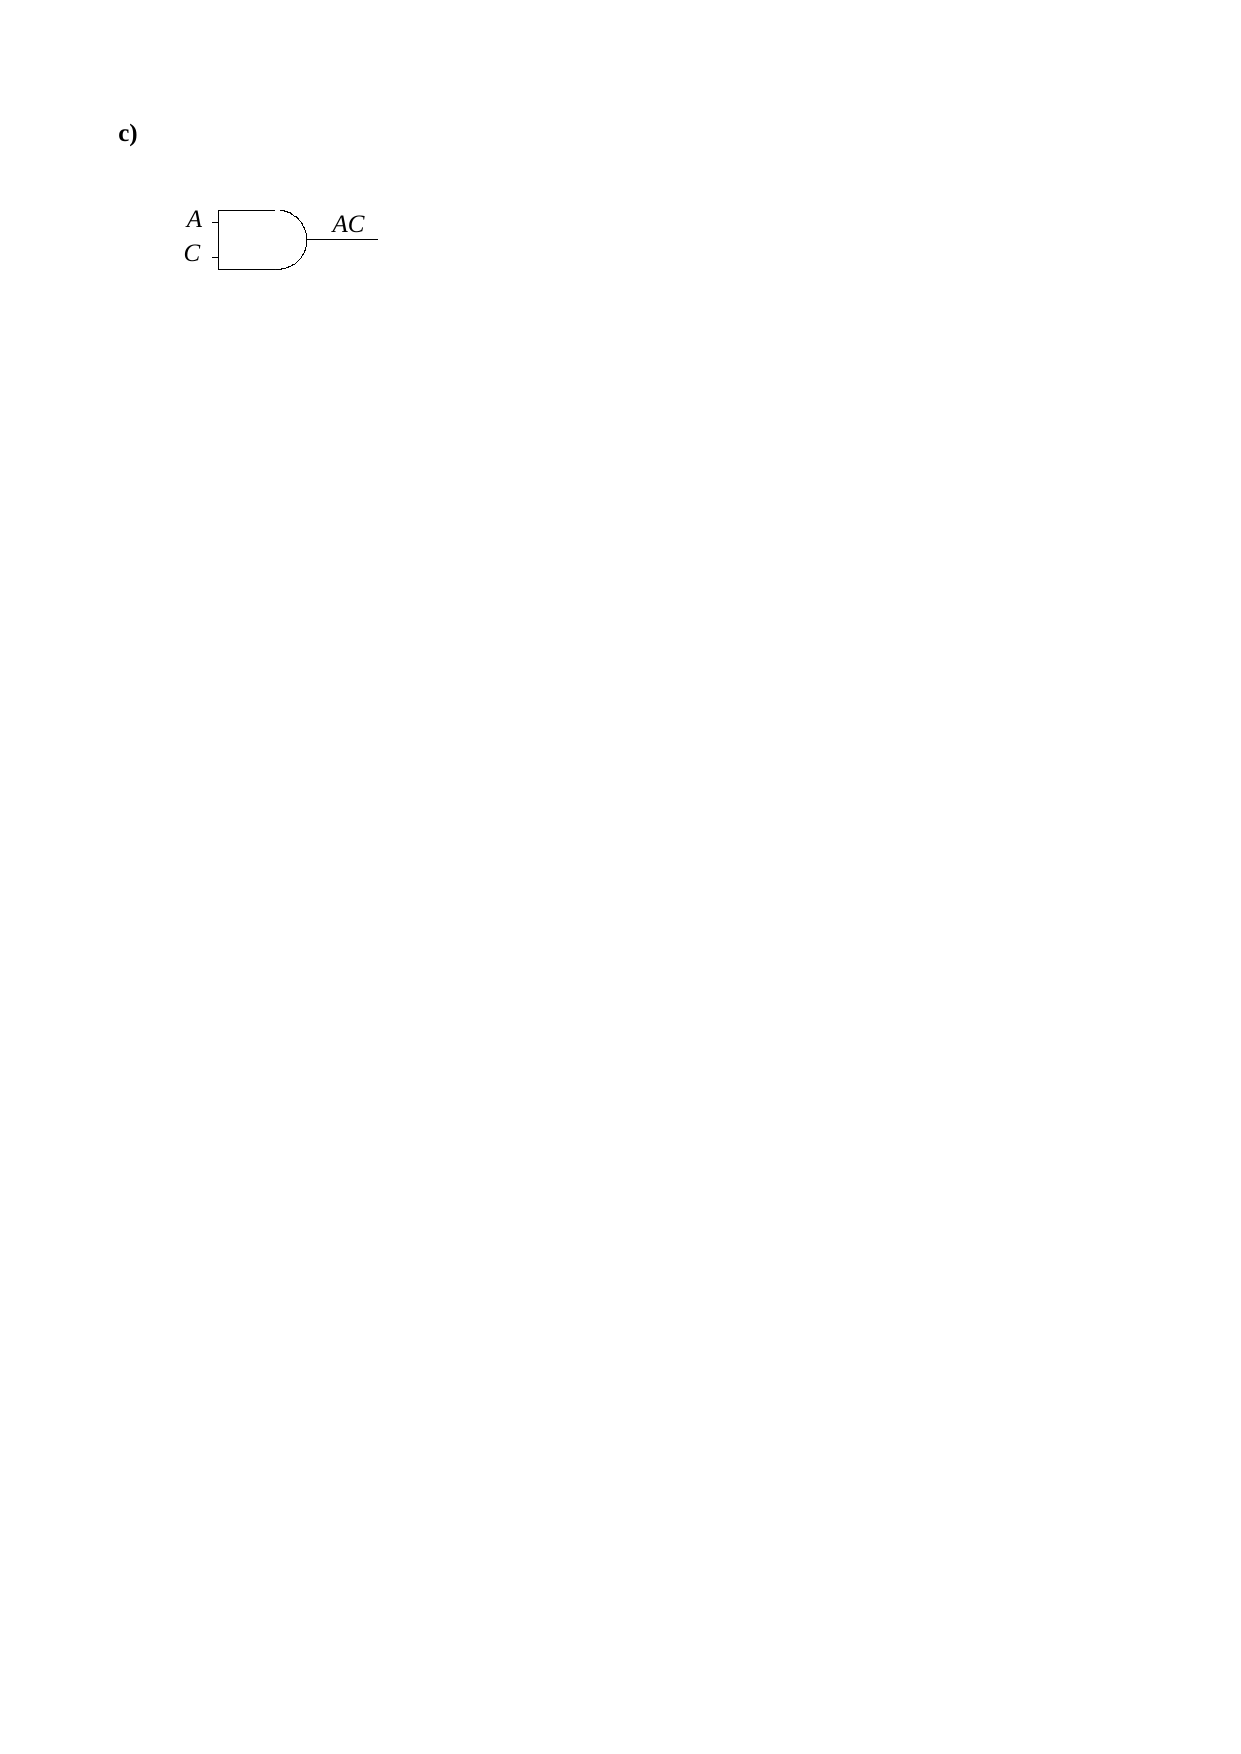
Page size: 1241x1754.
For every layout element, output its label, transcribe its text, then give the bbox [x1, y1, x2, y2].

text c) [118, 118, 1122, 147]
